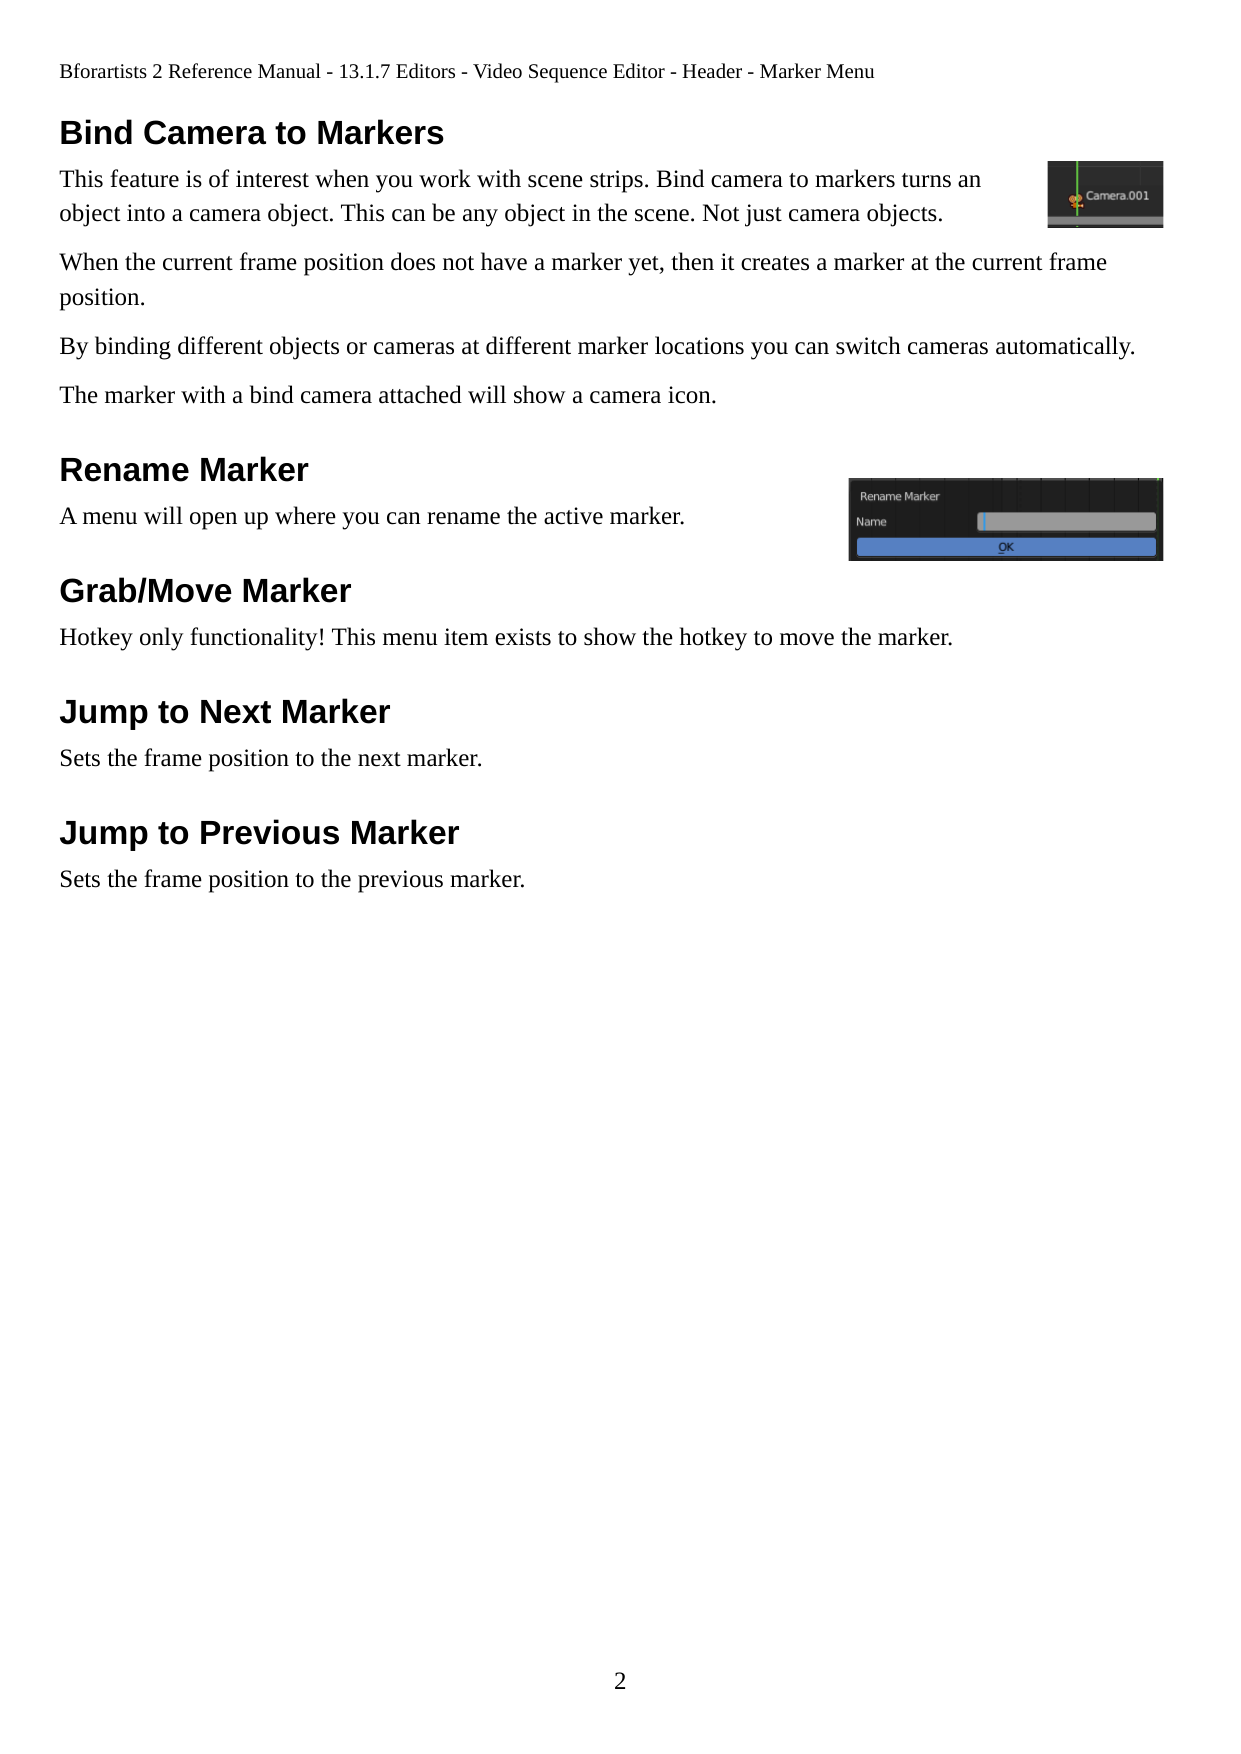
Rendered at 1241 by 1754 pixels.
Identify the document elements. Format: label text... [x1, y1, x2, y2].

picture [1047, 161, 1164, 228]
text By binding different objects or cameras at different marker locations you can switch cameras automatically. [59, 331, 1181, 359]
text When the current frame position does not have a marker yet, then it creates a marker at the current frame position. [59, 247, 1181, 311]
text This feature is of interest when you work with scene strips. Bind camera to markers turns an object into a camera object. This can be any object in the scene. Not just camera objects. [59, 164, 1047, 227]
text Sets the frame position to the next marker. [59, 743, 1181, 772]
picture [848, 478, 1164, 561]
text The marker with a bind camera attached will show a camera icon. [59, 380, 1181, 409]
text A menu will open up where you can rename the active marker. [59, 501, 848, 530]
text Sets the frame position to the previous marker. [59, 864, 1181, 893]
subtitle Jump to Previous Marker [59, 813, 1181, 852]
subtitle Grab/Move Marker [59, 571, 1181, 609]
subtitle Rename Marker [59, 450, 1181, 488]
subtitle Jump to Next Marker [59, 692, 1181, 731]
text Hotkey only functionality! This menu item exists to show the hotkey to move the marker. [59, 622, 1181, 651]
subtitle Bind Camera to Markers [59, 113, 1181, 151]
